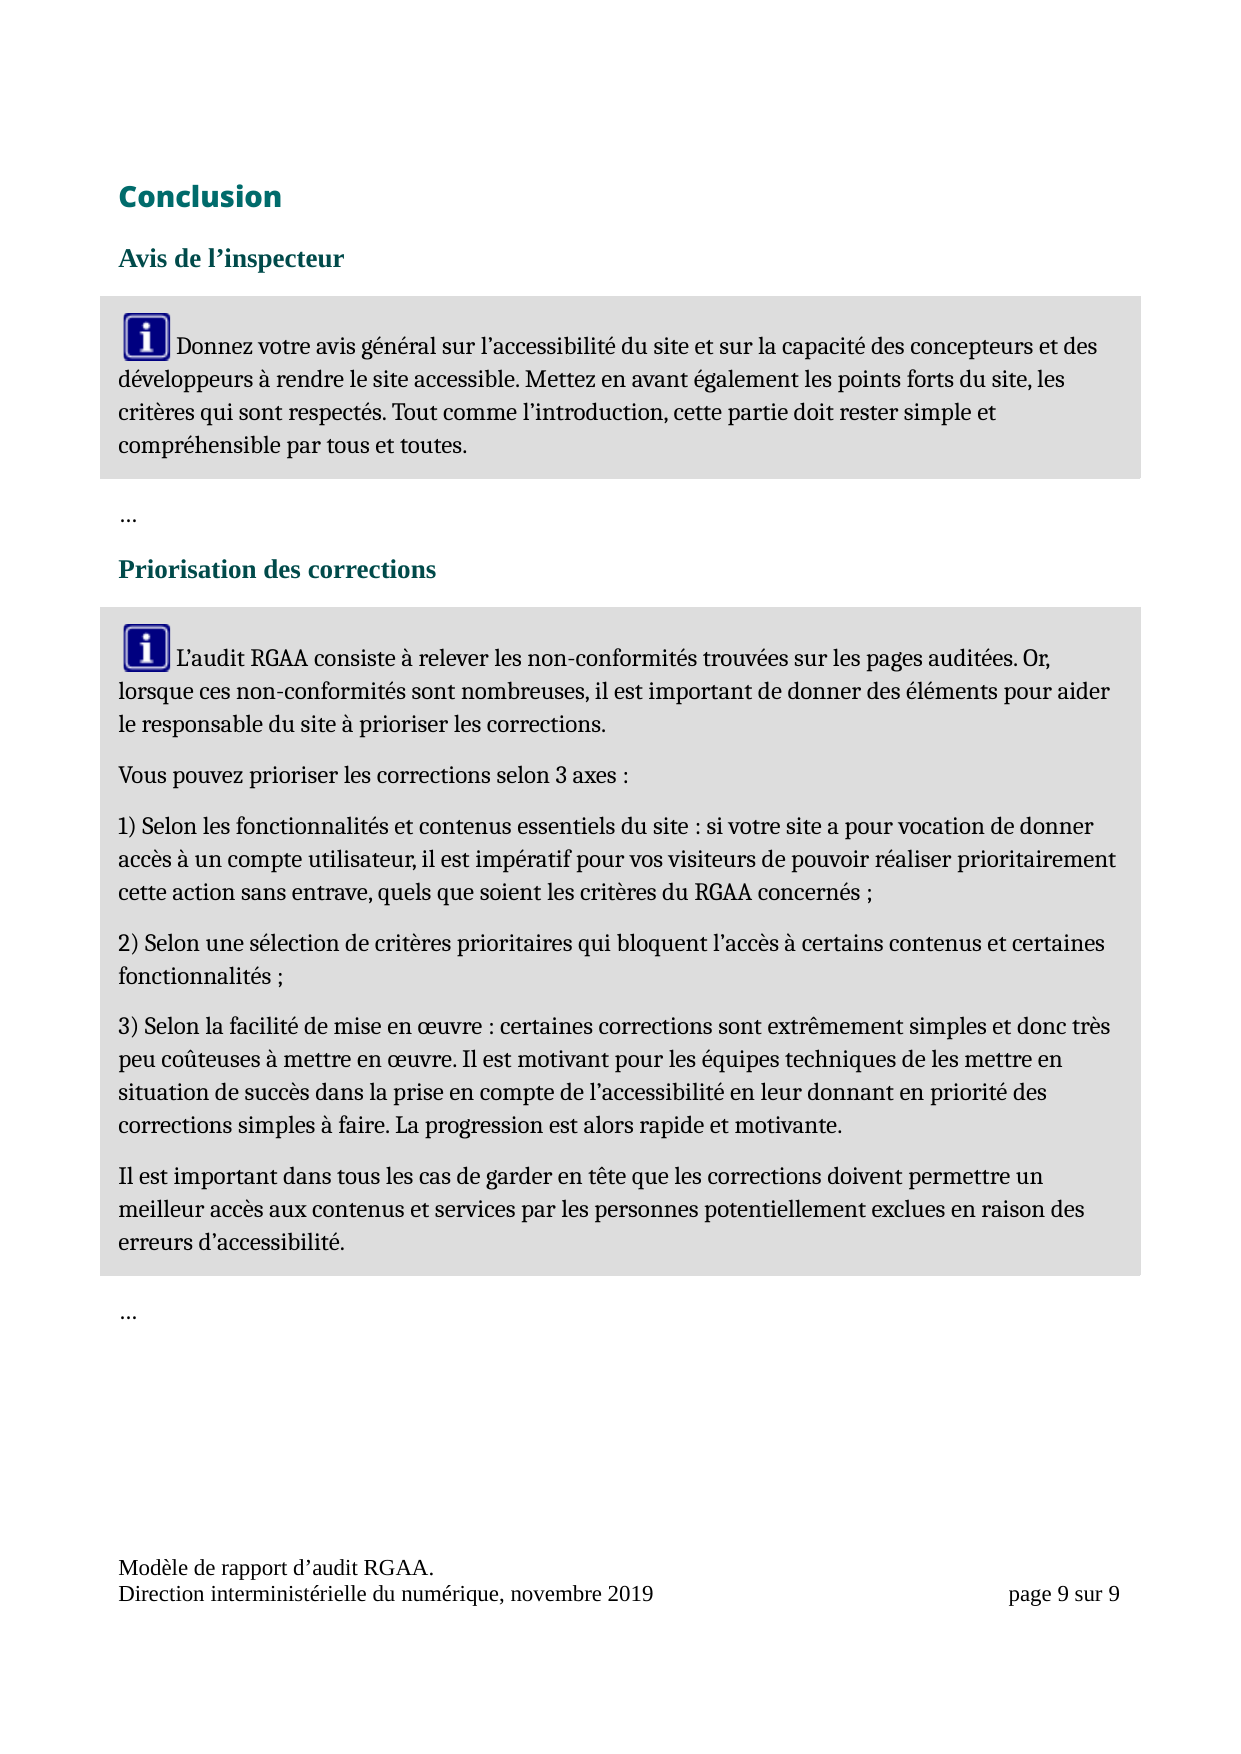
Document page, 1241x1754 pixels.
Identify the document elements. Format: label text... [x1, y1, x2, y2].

text Vous pouvez prioriser les corrections selon 3 axes : [101, 743, 1140, 790]
picture [123, 313, 171, 361]
text 2) Selon une sélection de critères prioritaires qui bloquent l’accès à certains contenus et certaines fonctionnalités ; [101, 911, 1140, 990]
subtitle Priorisation des corrections [118, 553, 1122, 584]
text 3) Selon la facilité de mise en œuvre : certaines corrections sont extrêmement simples et donc très peu coûteuses à mettre en œuvre. Il est motivant pour les équipes techniques de les mettre en situation de succès dans la prise en compte de l’accessibilité en leur donnant en priorité des corrections simples à faire. La progression est alors rapide et motivante. [101, 994, 1140, 1140]
subtitle Avis de l’inspecteur [118, 243, 1122, 274]
text … [118, 1297, 1122, 1325]
text 1) Selon les fonctionnalités et contenus essentiels du site : si votre site a pour vocation de donner accès à un compte utilisateur, il est impératif pour vos visiteurs de pouvoir réaliser prioritairement cette action sans entrave, quels que soient les critères du RGAA concernés ; [101, 794, 1140, 907]
picture [123, 624, 171, 672]
text … [118, 500, 1122, 528]
subtitle Conclusion [118, 176, 1122, 216]
text L’audit RGAA consiste à relever les non-conformités trouvées sur les pages auditées. Or, lorsque ces non-conformités sont nombreuses, il est important de donner des éléments pour aider le responsable du site à prioriser les corrections. [101, 608, 1140, 739]
text Il est important dans tous les cas de garder en tête que les corrections doivent permettre un meilleur accès aux contenus et services par les personnes potentiellement exclues en raison des erreurs d’accessibilité. [101, 1144, 1140, 1275]
text Donnez votre avis général sur l’accessibilité du site et sur la capacité des concepteurs et des développeurs à rendre le site accessible. Mettez en avant également les points forts du site, les critères qui sont respectés. Tout comme l’introduction, cette partie doit rester simple et compréhensible par tous et toutes. [101, 297, 1140, 478]
